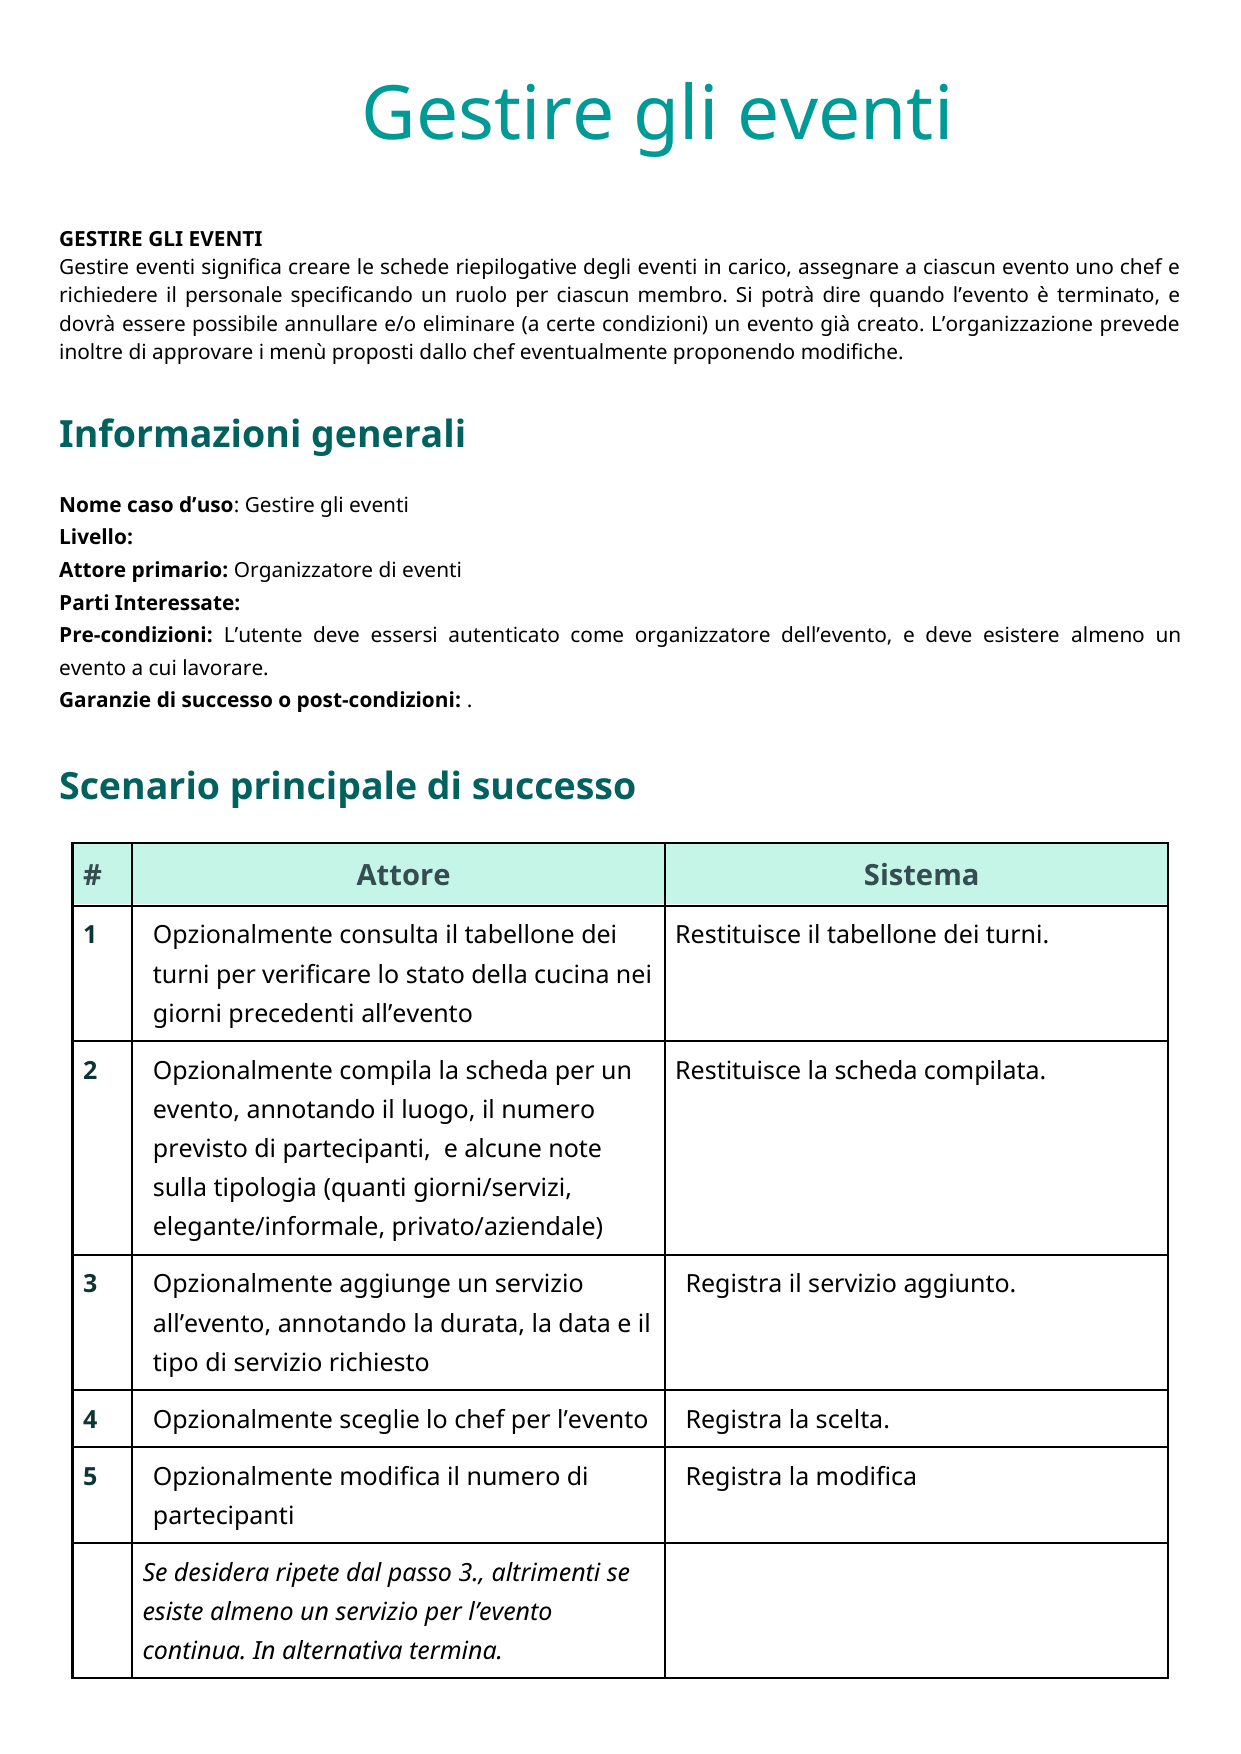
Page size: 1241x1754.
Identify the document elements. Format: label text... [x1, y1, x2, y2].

table_cell 4 [74, 1391, 131, 1446]
table_header # [74, 844, 131, 904]
table_cell Restituisce il tabellone dei turni. [666, 907, 1167, 1040]
table_cell [666, 1544, 1167, 1677]
table_cell Registra la scelta. [666, 1391, 1167, 1446]
table_cell Opzionalmente aggiunge un servizio all’evento, annotando la durata, la data e il tipo di servizio richiesto [133, 1256, 664, 1389]
text Parti Interessate: [59, 588, 1181, 616]
text Attore primario: Organizzatore di eventi [59, 555, 1181, 583]
text GESTIRE GLI EVENTI [59, 224, 1181, 252]
text Garanzie di successo o post-condizioni: . [59, 685, 1181, 714]
table_cell Opzionalmente modifica il numero di partecipanti [133, 1448, 664, 1542]
table_cell 5 [74, 1448, 131, 1542]
table_cell Restituisce la scheda compilata. [666, 1042, 1167, 1253]
subtitle Scenario principale di successo [59, 760, 1181, 811]
text Livello: [59, 522, 1181, 551]
text Gestire eventi significa creare le schede riepilogative degli eventi in carico, assegnare a ciascun evento uno chef e richiedere il personale specificando un ruolo per ciascun membro. Si potrà dire quando l’evento è terminato, e dovrà essere possibile annullare e/o eliminare (a certe condizioni) un evento già creato. L’organizzazione prevede inoltre di approvare i menù proposti dallo chef eventualmente proponendo modifiche. [59, 252, 1181, 366]
subtitle Informazioni generali [59, 407, 1181, 458]
table_cell 3 [74, 1256, 131, 1389]
table_cell 2 [74, 1042, 131, 1253]
table_cell Registra la modifica [666, 1448, 1167, 1542]
table_cell Se desidera ripete dal passo 3., altrimenti se esiste almeno un servizio per l’evento continua. In alternativa termina. [133, 1544, 664, 1677]
table_cell Opzionalmente consulta il tabellone dei turni per verificare lo stato della cucina nei giorni precedenti all’evento [133, 907, 664, 1040]
text Pre-condizioni: L’utente deve essersi autenticato come organizzatore dell’evento, e deve esistere almeno un evento a cui lavorare. [59, 620, 1181, 681]
table_cell Registra il servizio aggiunto. [666, 1256, 1167, 1389]
table_cell [74, 1544, 131, 1677]
text Nome caso d’uso: Gestire gli eventi [59, 490, 1181, 518]
table_header Sistema [666, 844, 1167, 904]
table_cell Opzionalmente compila la scheda per un evento, annotando il luogo, il numero previsto di partecipanti, e alcune note sulla tipologia (quanti giorni/servizi, elegante/informale, privato/aziendale) [133, 1042, 664, 1253]
table_cell 1 [74, 907, 131, 1040]
table_cell Opzionalmente sceglie lo chef per l’evento [133, 1391, 664, 1446]
subtitle Gestire gli eventi [59, 59, 1181, 161]
table_header Attore [133, 844, 664, 904]
